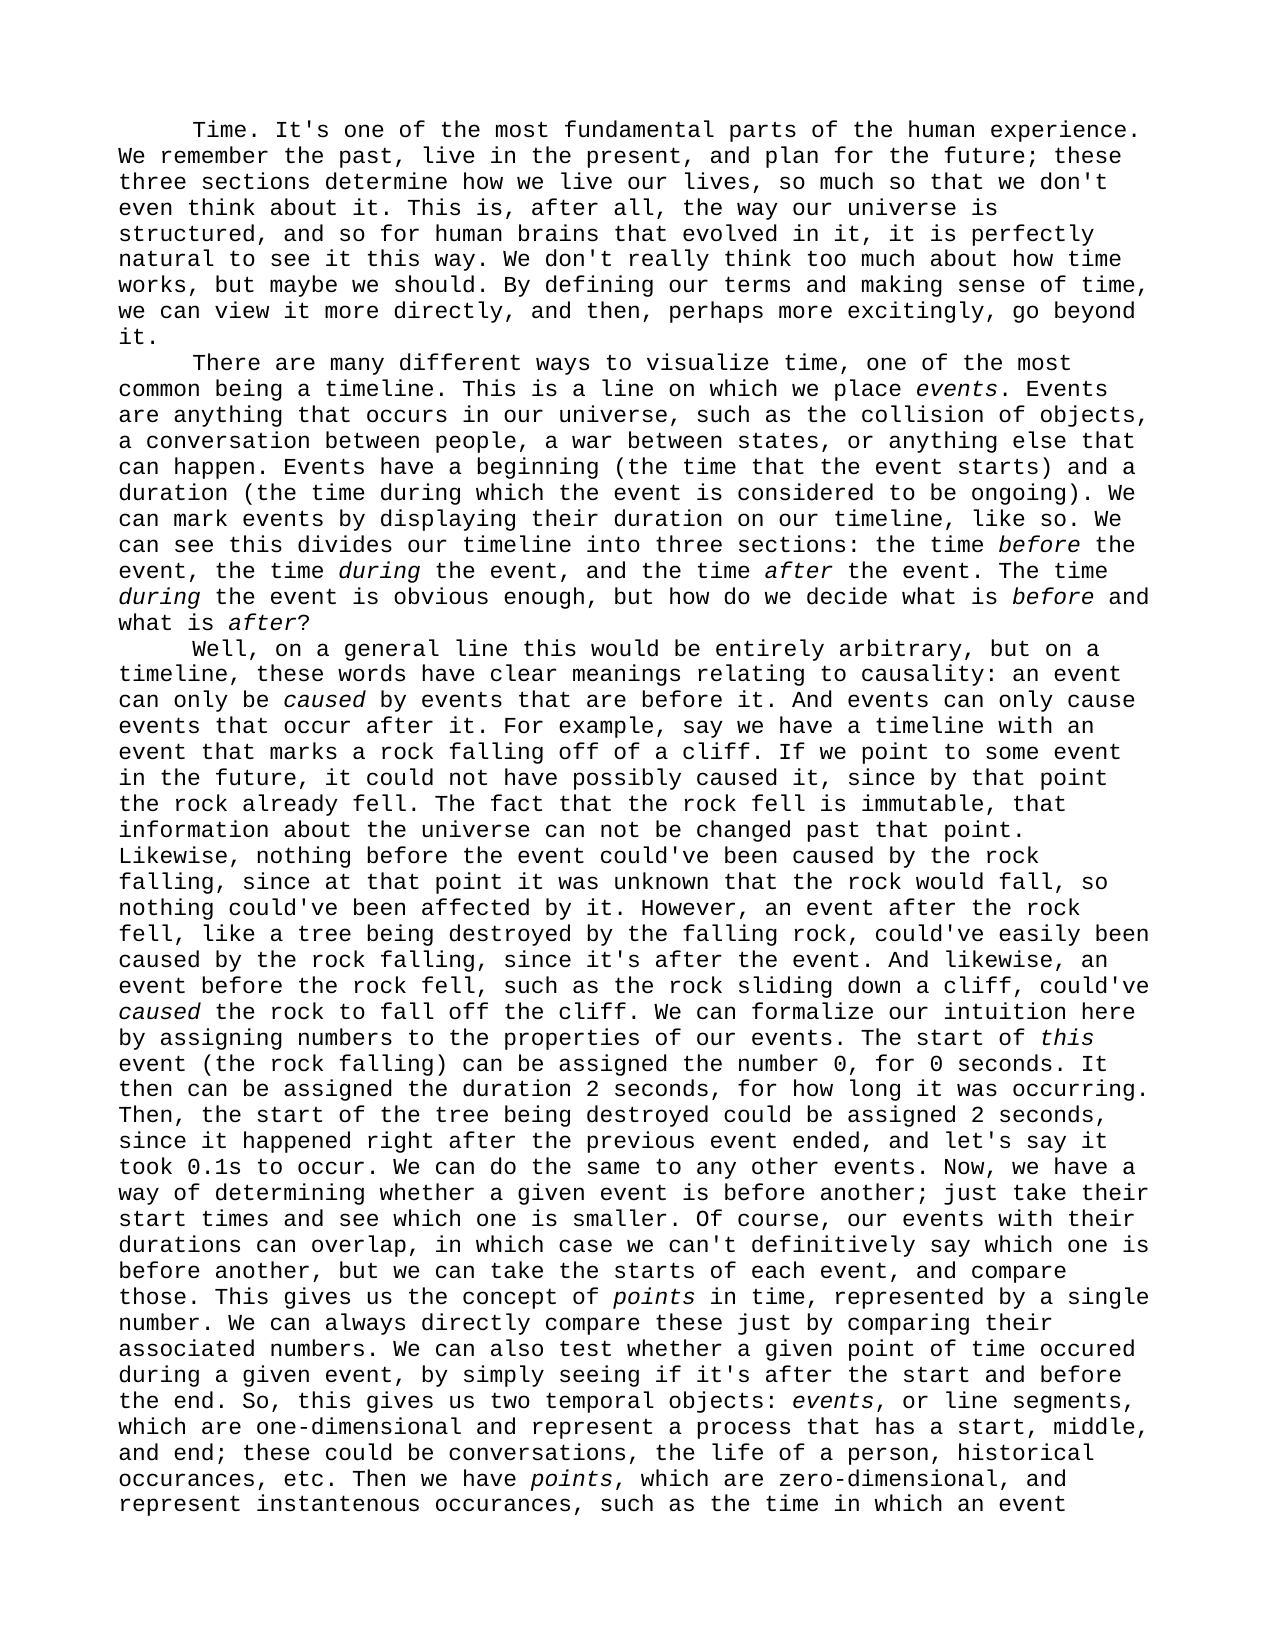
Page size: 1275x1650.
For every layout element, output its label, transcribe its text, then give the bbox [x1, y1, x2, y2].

text Well, on a general line this would be entirely arbitrary, but on a timeline, these words have clear meanings relating to causality: an event can only be caused by events that are before it. And events can only cause events that occur after it. For example, say we have a timeline with an event that marks a rock falling off of a cliff. If we point to some event in the future, it could not have possibly caused it, since by that point the rock already fell. The fact that the rock fell is immutable, that information about the universe can not be changed past that point. Likewise, nothing before the event could've been caused by the rock falling, since at that point it was unknown that the rock would fall, so nothing could've been affected by it. However, an event after the rock fell, like a tree being destroyed by the falling rock, could've easily been caused by the rock falling, since it's after the event. And likewise, an event before the rock fell, such as the rock sliding down a cliff, could've caused the rock to fall off the cliff. We can formalize our intuition here by assigning numbers to the properties of our events. The start of this event (the rock falling) can be assigned the number 0, for 0 seconds. It then can be assigned the duration 2 seconds, for how long it was occurring. Then, the start of the tree being destroyed could be assigned 2 seconds, since it happened right after the previous event ended, and let's say it took 0.1s to occur. We can do the same to any other events. Now, we have a way of determining whether a given event is before another; just take their start times and see which one is smaller. Of course, our events with their durations can overlap, in which case we can't definitively say which one is before another, but we can take the starts of each event, and compare those. This gives us the concept of points in time, represented by a single number. We can always directly compare these just by comparing their associated numbers. We can also test whether a given point of time occured during a given event, by simply seeing if it's after the start and before the end. So, this gives us two temporal objects: events, or line segments, which are one-dimensional and represent a process that has a start, middle, and end; these could be conversations, the life of a person, historical occurances, etc. Then we have points, which are zero-dimensional, and represent instantenous occurances, such as the time in which an event [118, 637, 1157, 1519]
text There are many different ways to visualize time, one of the most common being a timeline. This is a line on which we place events. Events are anything that occurs in our universe, such as the collision of objects, a conversation between people, a war between states, or anything else that can happen. Events have a beginning (the time that the event starts) and a duration (the time during which the event is considered to be ongoing). We can mark events by displaying their duration on our timeline, like so. We can see this divides our timeline into three sections: the time before the event, the time during the event, and the time after the event. The time during the event is obvious enough, but how do we decide what is before and what is after? [118, 352, 1157, 637]
text Time. It's one of the most fundamental parts of the human experience. We remember the past, live in the present, and plan for the future; these three sections determine how we live our lives, so much so that we don't even think about it. This is, after all, the way our universe is structured, and so for human brains that evolved in it, it is perfectly natural to see it this way. We don't really think too much about how time works, but maybe we should. By defining our terms and making sense of time, we can view it more directly, and then, perhaps more excitingly, go beyond it. [118, 118, 1157, 352]
